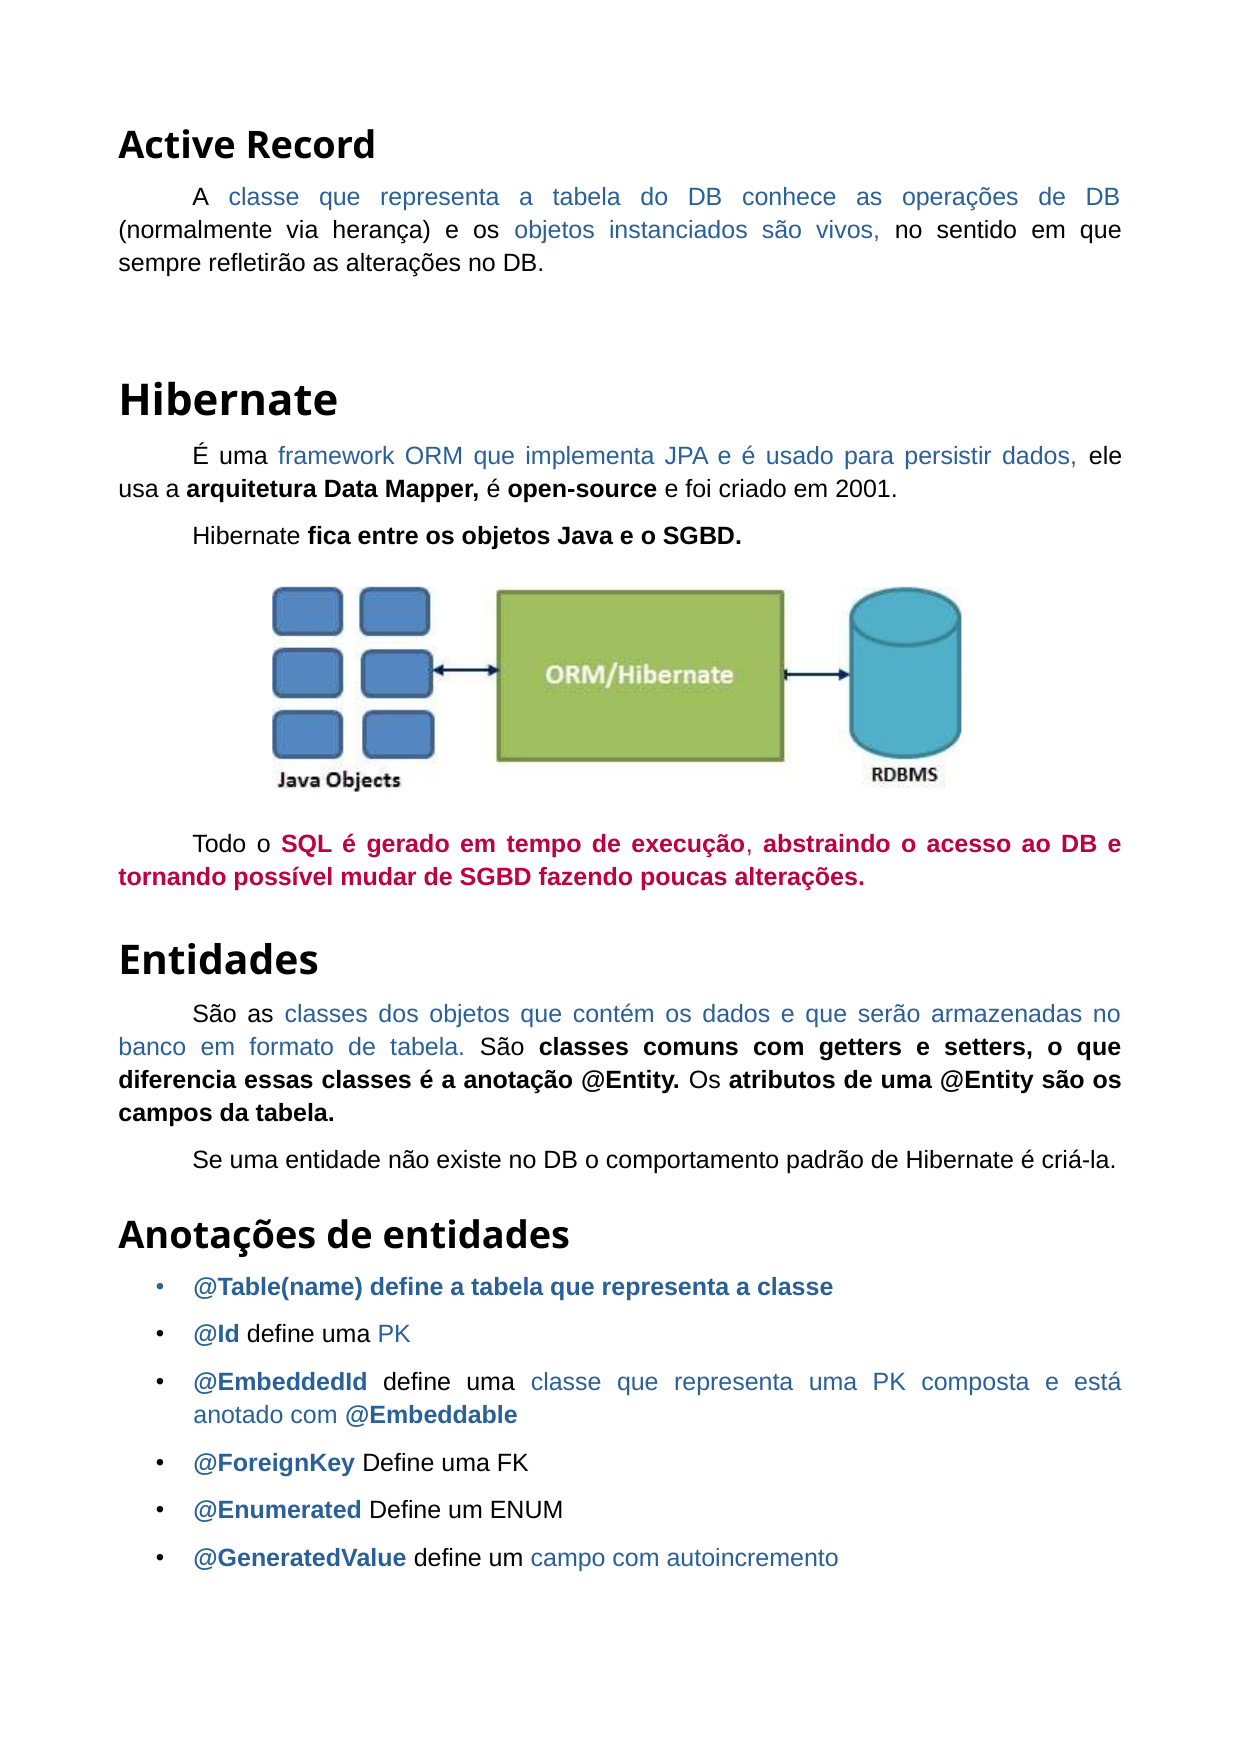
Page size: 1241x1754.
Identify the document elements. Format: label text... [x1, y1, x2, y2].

text Todo o SQL é gerado em tempo de execução, abstraindo o acesso ao DB e tornando possível mudar de SGBD fazendo poucas alterações. [118, 829, 1122, 891]
list @Id define uma PK [156, 1319, 1122, 1348]
subtitle Anotações de entidades [118, 1207, 1122, 1259]
subtitle Active Record [118, 118, 1122, 170]
picture [247, 568, 994, 811]
text Se uma entidade não existe no DB o comportamento padrão de Hibernate é criá-la. [118, 1145, 1122, 1174]
subtitle Hibernate [118, 368, 1122, 428]
list @Table(name) define a tabela que representa a classe [156, 1272, 1122, 1301]
text A classe que representa a tabela do DB conhece as operações de DB (normalmente via herança) e os objetos instanciados são vivos, no sentido em que sempre refletirão as alterações no DB. [118, 182, 1122, 277]
text É uma framework ORM que implementa JPA e é usado para persistir dados, ele usa a arquitetura Data Mapper, é open-source e foi criado em 2001. [118, 441, 1122, 502]
list @EmbeddedId define uma classe que representa uma PK composta e está anotado com @Embeddable [156, 1367, 1122, 1429]
list @Enumerated Define um ENUM [156, 1496, 1122, 1524]
list @ForeignKey Define uma FK [156, 1448, 1122, 1477]
text São as classes dos objetos que contém os dados e que serão armazenadas no banco em formato de tabela. São classes comuns com getters e setters, o que diferencia essas classes é a anotação @Entity. Os atributos de uma @Entity são os campos da tabela. [118, 999, 1122, 1126]
subtitle Entidades [118, 931, 1122, 986]
list @GeneratedValue define um campo com autoincremento [156, 1543, 1122, 1572]
text Hibernate fica entre os objetos Java e o SGBD. [118, 521, 1122, 550]
